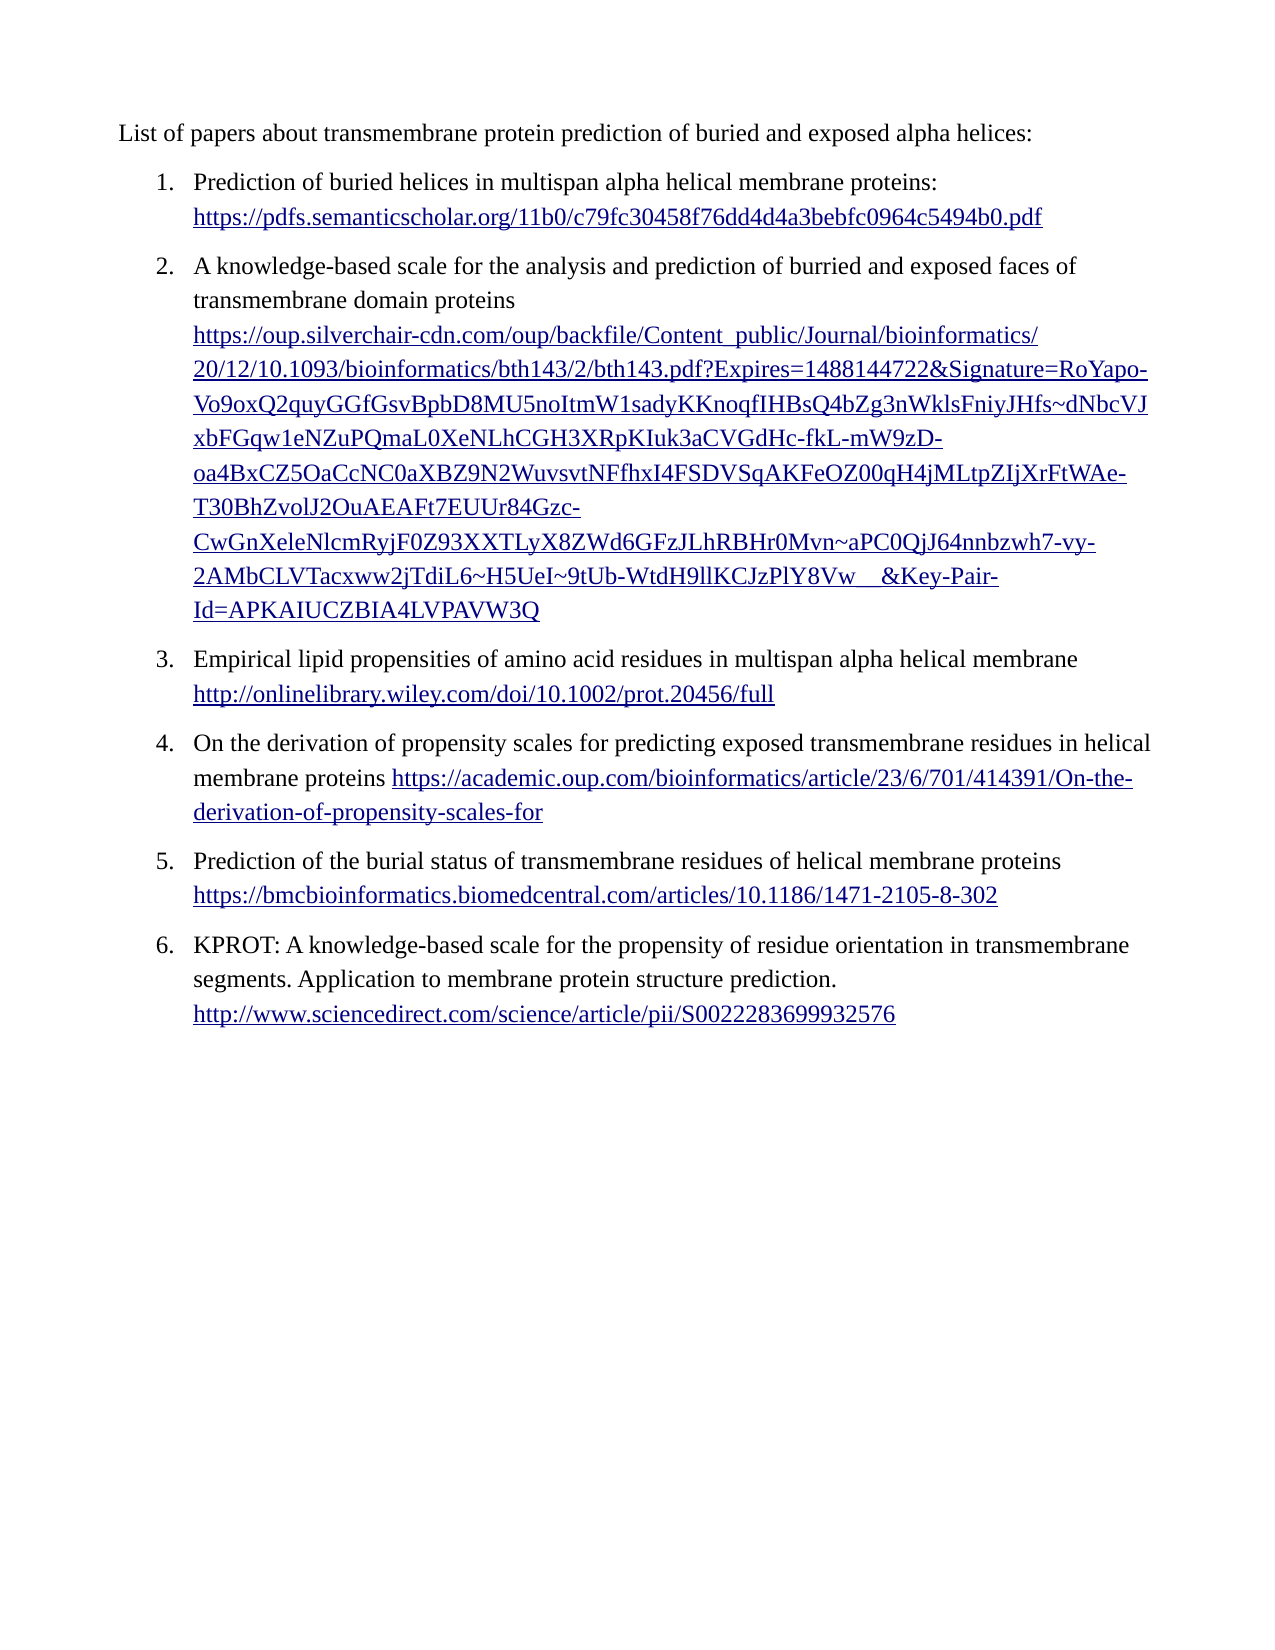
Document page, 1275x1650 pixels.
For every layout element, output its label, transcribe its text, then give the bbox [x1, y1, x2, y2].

list A knowledge-based scale for the analysis and prediction of burried and exposed faces of transmembrane domain proteins https://oup.silverchair-cdn.com/oup/backfile/Content_public/Journal/bioinformatics/20/12/10.1093/bioinformatics/bth143/2/bth143.pdf?Expires=1488144722&Signature=RoYapo-Vo9oxQ2quyGGfGsvBpbD8MU5noItmW1sadyKKnoqfIHBsQ4bZg3nWklsFniyJHfs~dNbcVJxbFGqw1eNZuPQmaL0XeNLhCGH3XRpKIuk3aCVGdHc-fkL-mW9zD-oa4BxCZ5OaCcNC0aXBZ9N2WuvsvtNFfhxI4FSDVSqAKFeOZ00qH4jMLtpZIjXrFtWAe-T30BhZvolJ2OuAEAFt7EUUr84Gzc-CwGnXeleNlcmRyjF0Z93XXTLyX8ZWd6GFzJLhRBHr0Mvn~aPC0QjJ64nnbzwh7-vy-2AMbCLVTacxww2jTdiL6~H5UeI~9tUb-WtdH9llKCJzPlY8Vw__&Key-Pair-Id=APKAIUCZBIA4LVPAVW3Q [156, 251, 1157, 624]
list KPROT: A knowledge-based scale for the propensity of residue orientation in transmembrane segments. Application to membrane protein structure prediction. http://www.sciencedirect.com/science/article/pii/S0022283699932576 [156, 930, 1157, 1027]
list On the derivation of propensity scales for predicting exposed transmembrane residues in helical membrane proteins https://academic.oup.com/bioinformatics/article/23/6/701/414391/On-the-derivation-of-propensity-scales-for [156, 728, 1157, 826]
list Prediction of buried helices in multispan alpha helical membrane proteins: https://pdfs.semanticscholar.org/11b0/c79fc30458f76dd4d4a3bebfc0964c5494b0.pdf [156, 167, 1157, 230]
text List of papers about transmembrane protein prediction of buried and exposed alpha helices: [118, 118, 1157, 147]
list Empirical lipid propensities of amino acid residues in multispan alpha helical membrane http://onlinelibrary.wiley.com/doi/10.1002/prot.20456/full [156, 644, 1157, 708]
list Prediction of the burial status of transmembrane residues of helical membrane proteins https://bmcbioinformatics.biomedcentral.com/articles/10.1186/1471-2105-8-302 [156, 846, 1157, 909]
